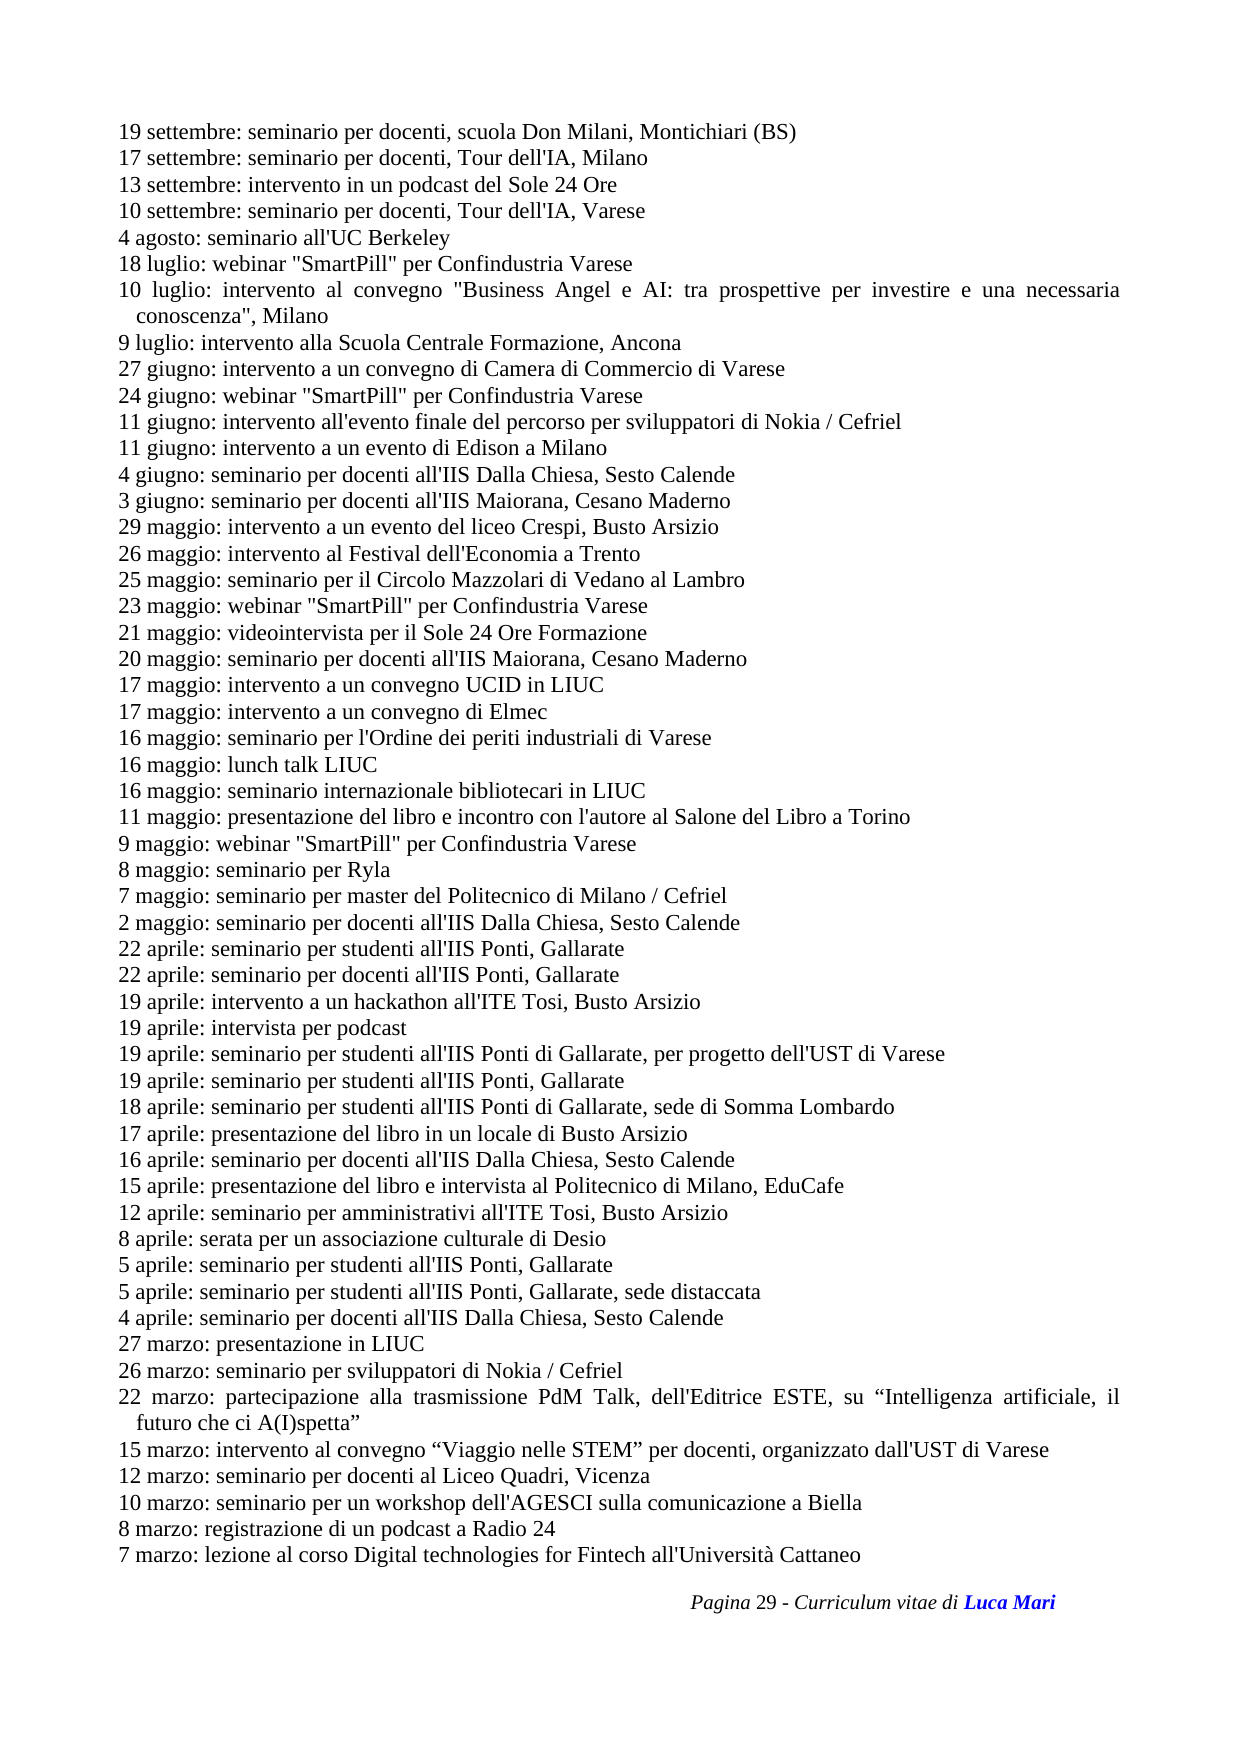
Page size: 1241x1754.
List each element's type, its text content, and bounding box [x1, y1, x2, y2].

text 25 maggio: seminario per il Circolo Mazzolari di Vedano al Lambro [118, 566, 1122, 592]
text 19 aprile: seminario per studenti all'IIS Ponti, Gallarate [118, 1067, 1122, 1093]
text 19 aprile: intervista per podcast [118, 1014, 1122, 1041]
text 16 maggio: seminario internazionale bibliotecari in LIUC [118, 777, 1122, 803]
text 9 maggio: webinar "SmartPill" per Confindustria Varese [118, 830, 1122, 856]
text 7 marzo: lezione al corso Digital technologies for Fintech all'Università Cattaneo [118, 1541, 1122, 1568]
text 16 maggio: lunch talk LIUC [118, 751, 1122, 777]
text 29 maggio: intervento a un evento del liceo Crespi, Busto Arsizio [118, 513, 1122, 540]
text 15 marzo: intervento al convegno “Viaggio nelle STEM” per docenti, organizzato dall'UST di Varese [118, 1436, 1122, 1462]
text 19 settembre: seminario per docenti, scuola Don Milani, Montichiari (BS) [118, 118, 1122, 144]
text 19 aprile: seminario per studenti all'IIS Ponti di Gallarate, per progetto dell'UST di Varese [118, 1041, 1122, 1067]
text 20 maggio: seminario per docenti all'IIS Maiorana, Cesano Maderno [118, 645, 1122, 672]
text 17 settembre: seminario per docenti, Tour dell'IA, Milano [118, 144, 1122, 171]
text 9 luglio: intervento alla Scuola Centrale Formazione, Ancona [118, 329, 1122, 355]
text 5 aprile: seminario per studenti all'IIS Ponti, Gallarate [118, 1251, 1122, 1278]
text 4 giugno: seminario per docenti all'IIS Dalla Chiesa, Sesto Calende [118, 461, 1122, 487]
text 21 maggio: videointervista per il Sole 24 Ore Formazione [118, 619, 1122, 645]
text 27 marzo: presentazione in LIUC [118, 1330, 1122, 1357]
text 2 maggio: seminario per docenti all'IIS Dalla Chiesa, Sesto Calende [118, 909, 1122, 935]
text 23 maggio: webinar "SmartPill" per Confindustria Varese [118, 592, 1122, 619]
text 3 giugno: seminario per docenti all'IIS Maiorana, Cesano Maderno [118, 487, 1122, 513]
text 18 luglio: webinar "SmartPill" per Confindustria Varese [118, 250, 1122, 276]
text 16 maggio: seminario per l'Ordine dei periti industriali di Varese [118, 724, 1122, 751]
text 26 marzo: seminario per sviluppatori di Nokia / Cefriel [118, 1357, 1122, 1383]
text 11 giugno: intervento a un evento di Edison a Milano [118, 434, 1122, 461]
text 16 aprile: seminario per docenti all'IIS Dalla Chiesa, Sesto Calende [118, 1146, 1122, 1172]
text 10 settembre: seminario per docenti, Tour dell'IA, Varese [118, 197, 1122, 223]
text 8 marzo: registrazione di un podcast a Radio 24 [118, 1515, 1122, 1541]
text 10 luglio: intervento al convegno "Business Angel e AI: tra prospettive per investire e una necessaria conoscenza", Milano [118, 276, 1122, 329]
text 5 aprile: seminario per studenti all'IIS Ponti, Gallarate, sede distaccata [118, 1278, 1122, 1304]
text 27 giugno: intervento a un convegno di Camera di Commercio di Varese [118, 355, 1122, 382]
text 4 aprile: seminario per docenti all'IIS Dalla Chiesa, Sesto Calende [118, 1304, 1122, 1330]
text 11 giugno: intervento all'evento finale del percorso per sviluppatori di Nokia / Cefriel [118, 408, 1122, 434]
text 17 aprile: presentazione del libro in un locale di Busto Arsizio [118, 1119, 1122, 1146]
text 22 marzo: partecipazione alla trasmissione PdM Talk, dell'Editrice ESTE, su “Intelligenza artificiale, il futuro che ci A(I)spetta” [118, 1383, 1122, 1436]
text 10 marzo: seminario per un workshop dell'AGESCI sulla comunicazione a Biella [118, 1488, 1122, 1515]
text 15 aprile: presentazione del libro e intervista al Politecnico di Milano, EduCafe [118, 1172, 1122, 1199]
text 17 maggio: intervento a un convegno di Elmec [118, 698, 1122, 724]
text 8 maggio: seminario per Ryla [118, 856, 1122, 882]
text 26 maggio: intervento al Festival dell'Economia a Trento [118, 540, 1122, 566]
text 12 marzo: seminario per docenti al Liceo Quadri, Vicenza [118, 1462, 1122, 1488]
text 22 aprile: seminario per docenti all'IIS Ponti, Gallarate [118, 961, 1122, 988]
text 11 maggio: presentazione del libro e incontro con l'autore al Salone del Libro a Torino [118, 803, 1122, 830]
text 18 aprile: seminario per studenti all'IIS Ponti di Gallarate, sede di Somma Lombardo [118, 1093, 1122, 1119]
text 12 aprile: seminario per amministrativi all'ITE Tosi, Busto Arsizio [118, 1199, 1122, 1225]
text 17 maggio: intervento a un convegno UCID in LIUC [118, 672, 1122, 698]
text 22 aprile: seminario per studenti all'IIS Ponti, Gallarate [118, 935, 1122, 961]
text 13 settembre: intervento in un podcast del Sole 24 Ore [118, 171, 1122, 197]
text 19 aprile: intervento a un hackathon all'ITE Tosi, Busto Arsizio [118, 988, 1122, 1014]
text 8 aprile: serata per un associazione culturale di Desio [118, 1225, 1122, 1251]
text 24 giugno: webinar "SmartPill" per Confindustria Varese [118, 382, 1122, 408]
text 4 agosto: seminario all'UC Berkeley [118, 223, 1122, 250]
text 7 maggio: seminario per master del Politecnico di Milano / Cefriel [118, 882, 1122, 909]
